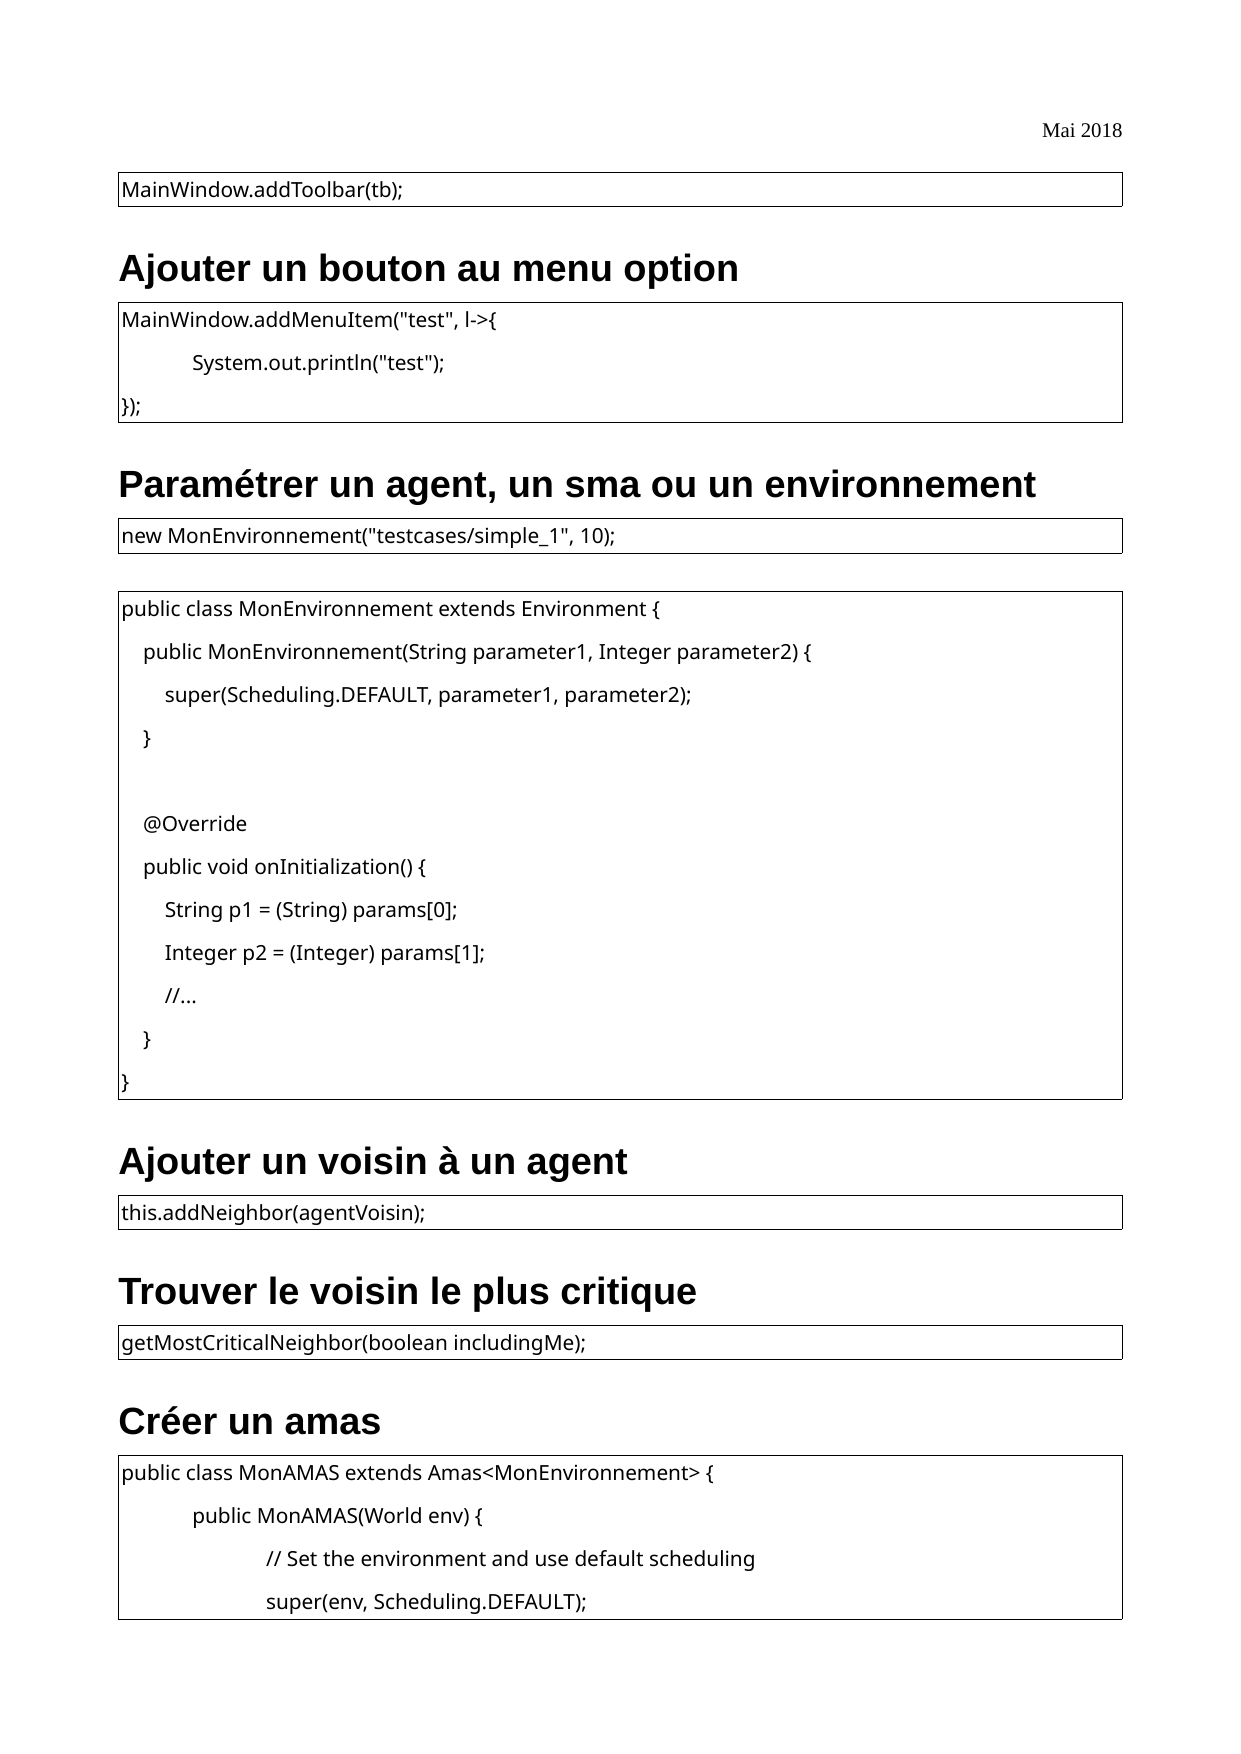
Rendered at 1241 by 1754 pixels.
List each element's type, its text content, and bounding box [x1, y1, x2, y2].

text } [119, 1064, 1122, 1099]
text MainWindow.addToolbar(tb); [119, 173, 1122, 206]
text } [119, 720, 1122, 752]
subtitle Trouver le voisin le plus critique [118, 1269, 1122, 1312]
text super(env, Scheduling.DEFAULT); [119, 1584, 1122, 1619]
text this.addNeighbor(agentVoisin); [119, 1196, 1122, 1229]
text Integer p2 = (Integer) params[1]; [119, 935, 1122, 967]
text public class MonAMAS extends Amas<MonEnvironnement> { [119, 1456, 1122, 1487]
text new MonEnvironnement("testcases/simple_1", 10); [119, 519, 1122, 553]
text @Override [119, 806, 1122, 838]
text public void onInitialization() { [119, 849, 1122, 881]
subtitle Ajouter un bouton au menu option [118, 246, 1122, 289]
subtitle Paramétrer un agent, un sma ou un environnement [118, 462, 1122, 506]
text public class MonEnvironnement extends Environment { [119, 592, 1122, 623]
text super(Scheduling.DEFAULT, parameter1, parameter2); [119, 677, 1122, 709]
text getMostCriticalNeighbor(boolean includingMe); [119, 1326, 1122, 1359]
subtitle Ajouter un voisin à un agent [118, 1138, 1122, 1182]
text public MonEnvironnement(String parameter1, Integer parameter2) { [119, 634, 1122, 666]
text } [119, 1021, 1122, 1053]
text public MonAMAS(World env) { [119, 1498, 1122, 1529]
text // Set the environment and use default scheduling [119, 1541, 1122, 1573]
text System.out.println("test"); [119, 345, 1122, 376]
text }); [119, 388, 1122, 422]
text MainWindow.addMenuItem("test", l->{ [119, 303, 1122, 333]
subtitle Créer un amas [118, 1399, 1122, 1443]
text String p1 = (String) params[0]; [119, 892, 1122, 924]
text //... [119, 978, 1122, 1010]
